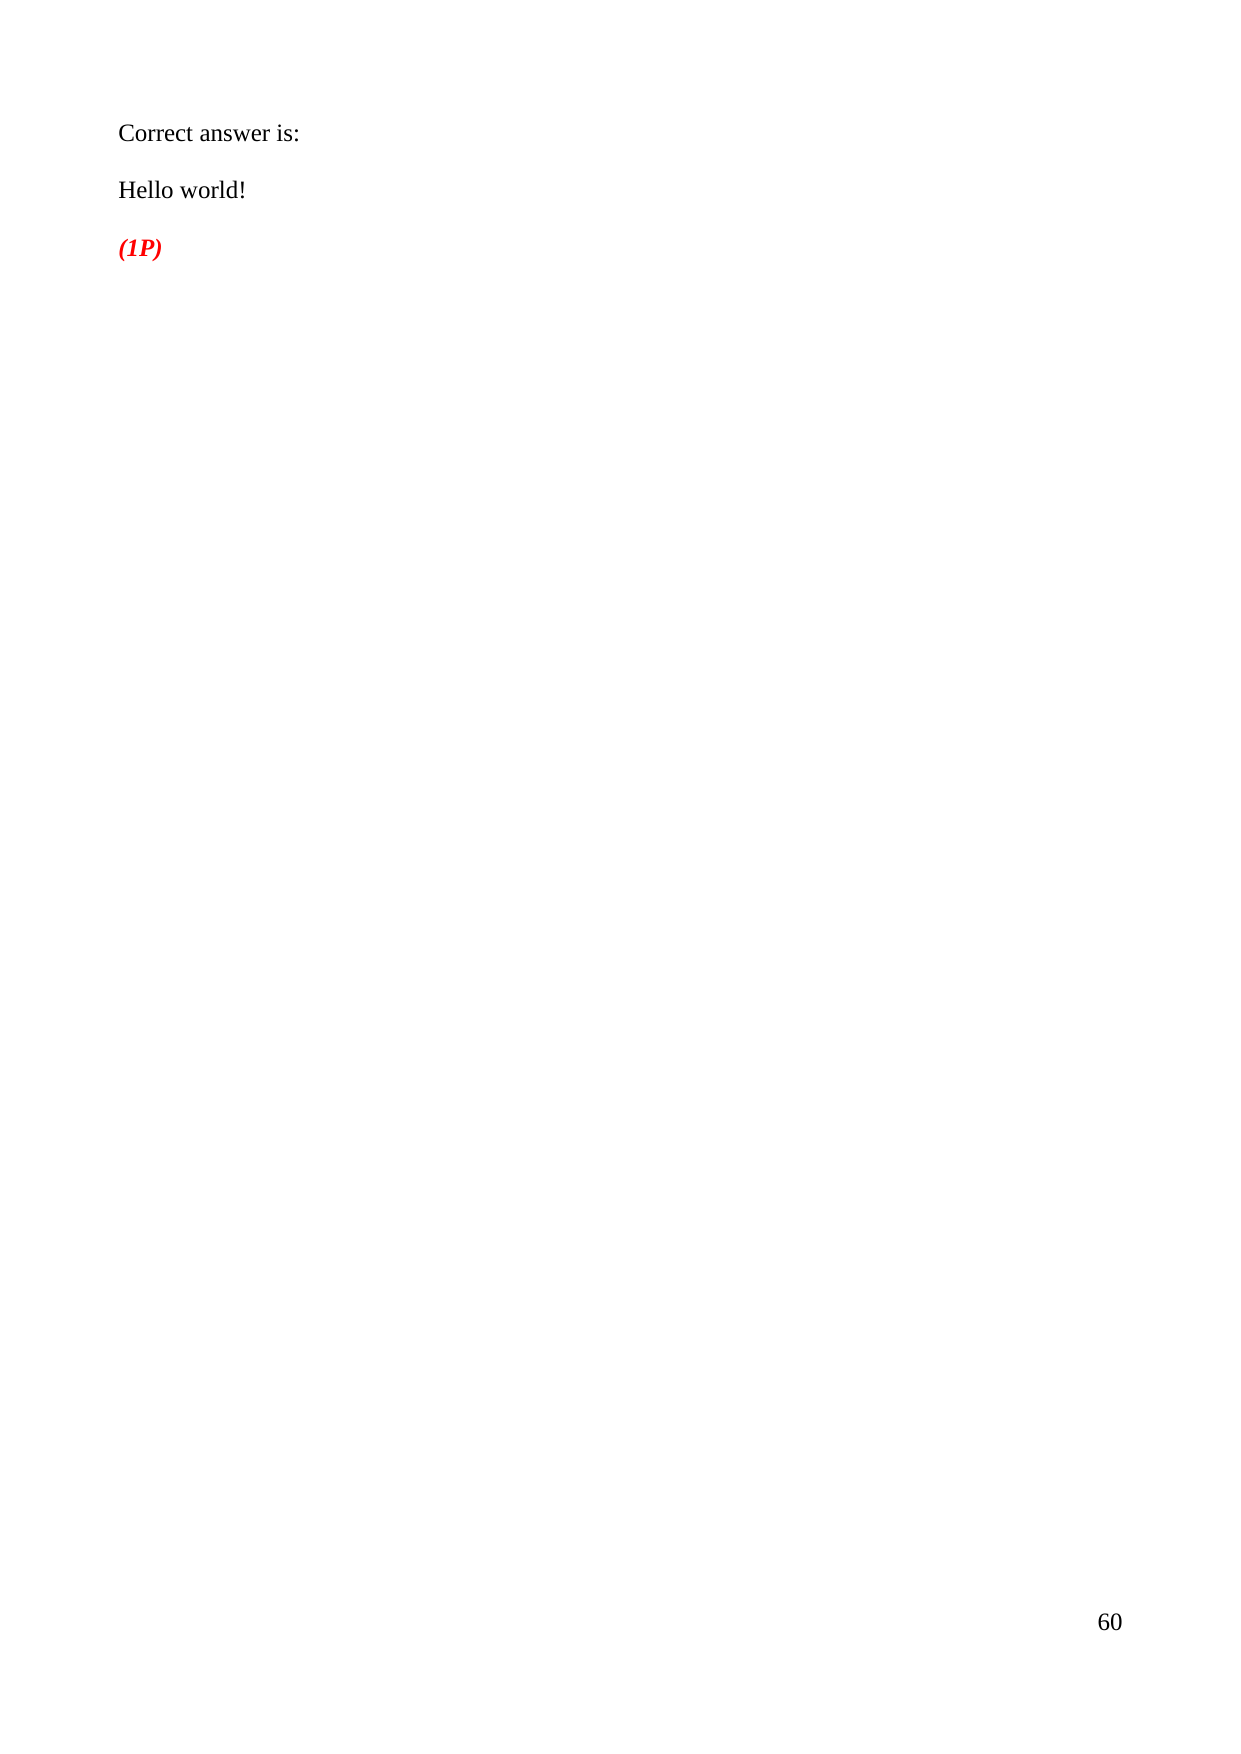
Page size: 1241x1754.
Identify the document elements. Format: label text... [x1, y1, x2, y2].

text Correct answer is: [118, 118, 1122, 147]
text (1P) [118, 233, 1122, 262]
text Hello world! [118, 176, 1122, 204]
